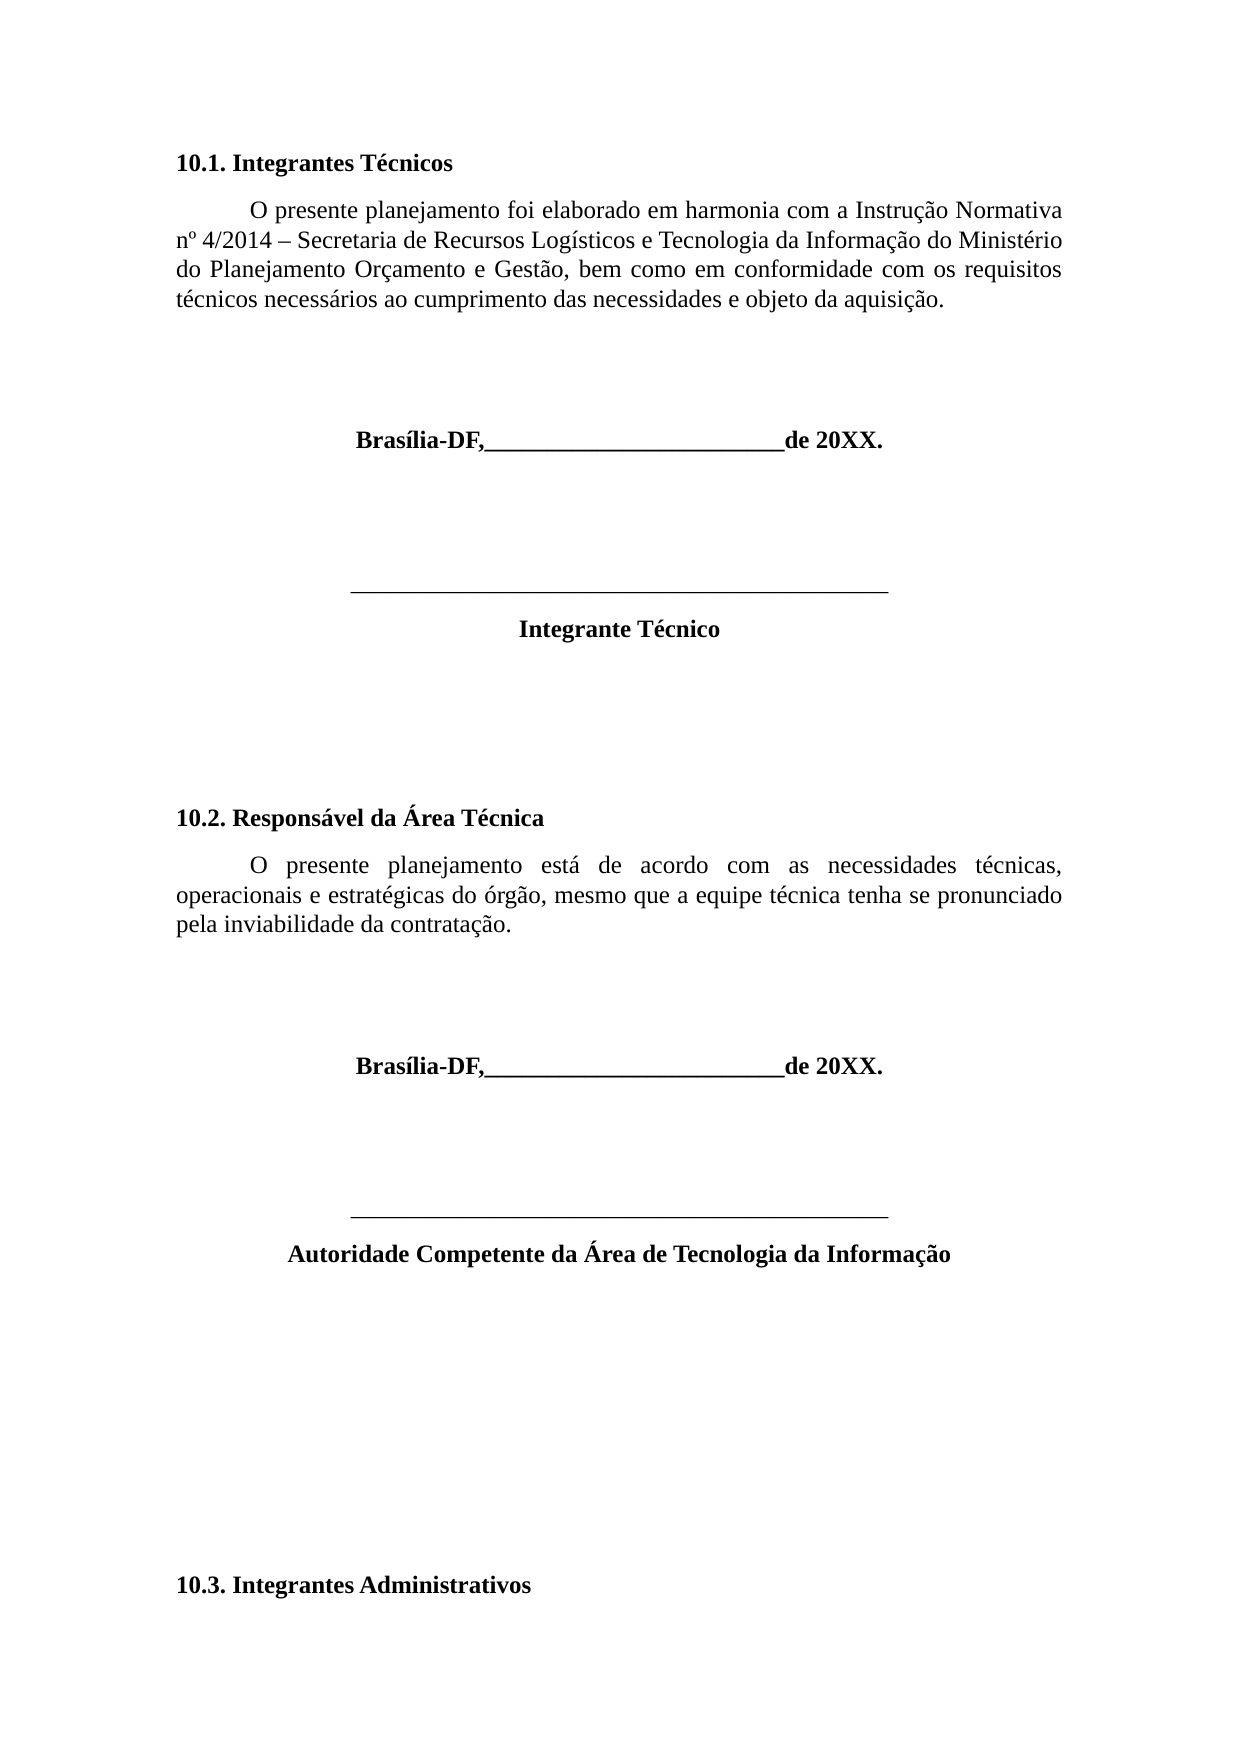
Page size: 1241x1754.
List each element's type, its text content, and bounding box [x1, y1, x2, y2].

text ___________________________________________ [176, 1192, 1063, 1221]
text O presente planejamento está de acordo com as necessidades técnicas, operacionais e estratégicas do órgão, mesmo que a equipe técnica tenha se pronunciado pela inviabilidade da contratação. [176, 849, 1063, 938]
text Integrante Técnico [176, 613, 1063, 643]
text O presente planejamento foi elaborado em harmonia com a Instrução Normativa nº 4/2014 – Secretaria de Recursos Logísticos e Tecnologia da Informação do Ministério do Planejamento Orçamento e Gestão, bem como em conformidade com os requisitos técnicos necessários ao cumprimento das necessidades e objeto da aquisição. [176, 195, 1063, 313]
text 10.2. Responsável da Área Técnica [176, 802, 1063, 832]
text ___________________________________________ [176, 566, 1063, 596]
text Autoridade Competente da Área de Tecnologia da Informação [176, 1239, 1063, 1268]
text Brasília-DF,________________________de 20XX. [176, 1050, 1063, 1079]
text 10.1. Integrantes Técnicos [176, 148, 1063, 177]
text 10.3. Integrantes Administrativos [176, 1569, 1063, 1598]
text Brasília-DF,________________________de 20XX. [176, 425, 1063, 454]
